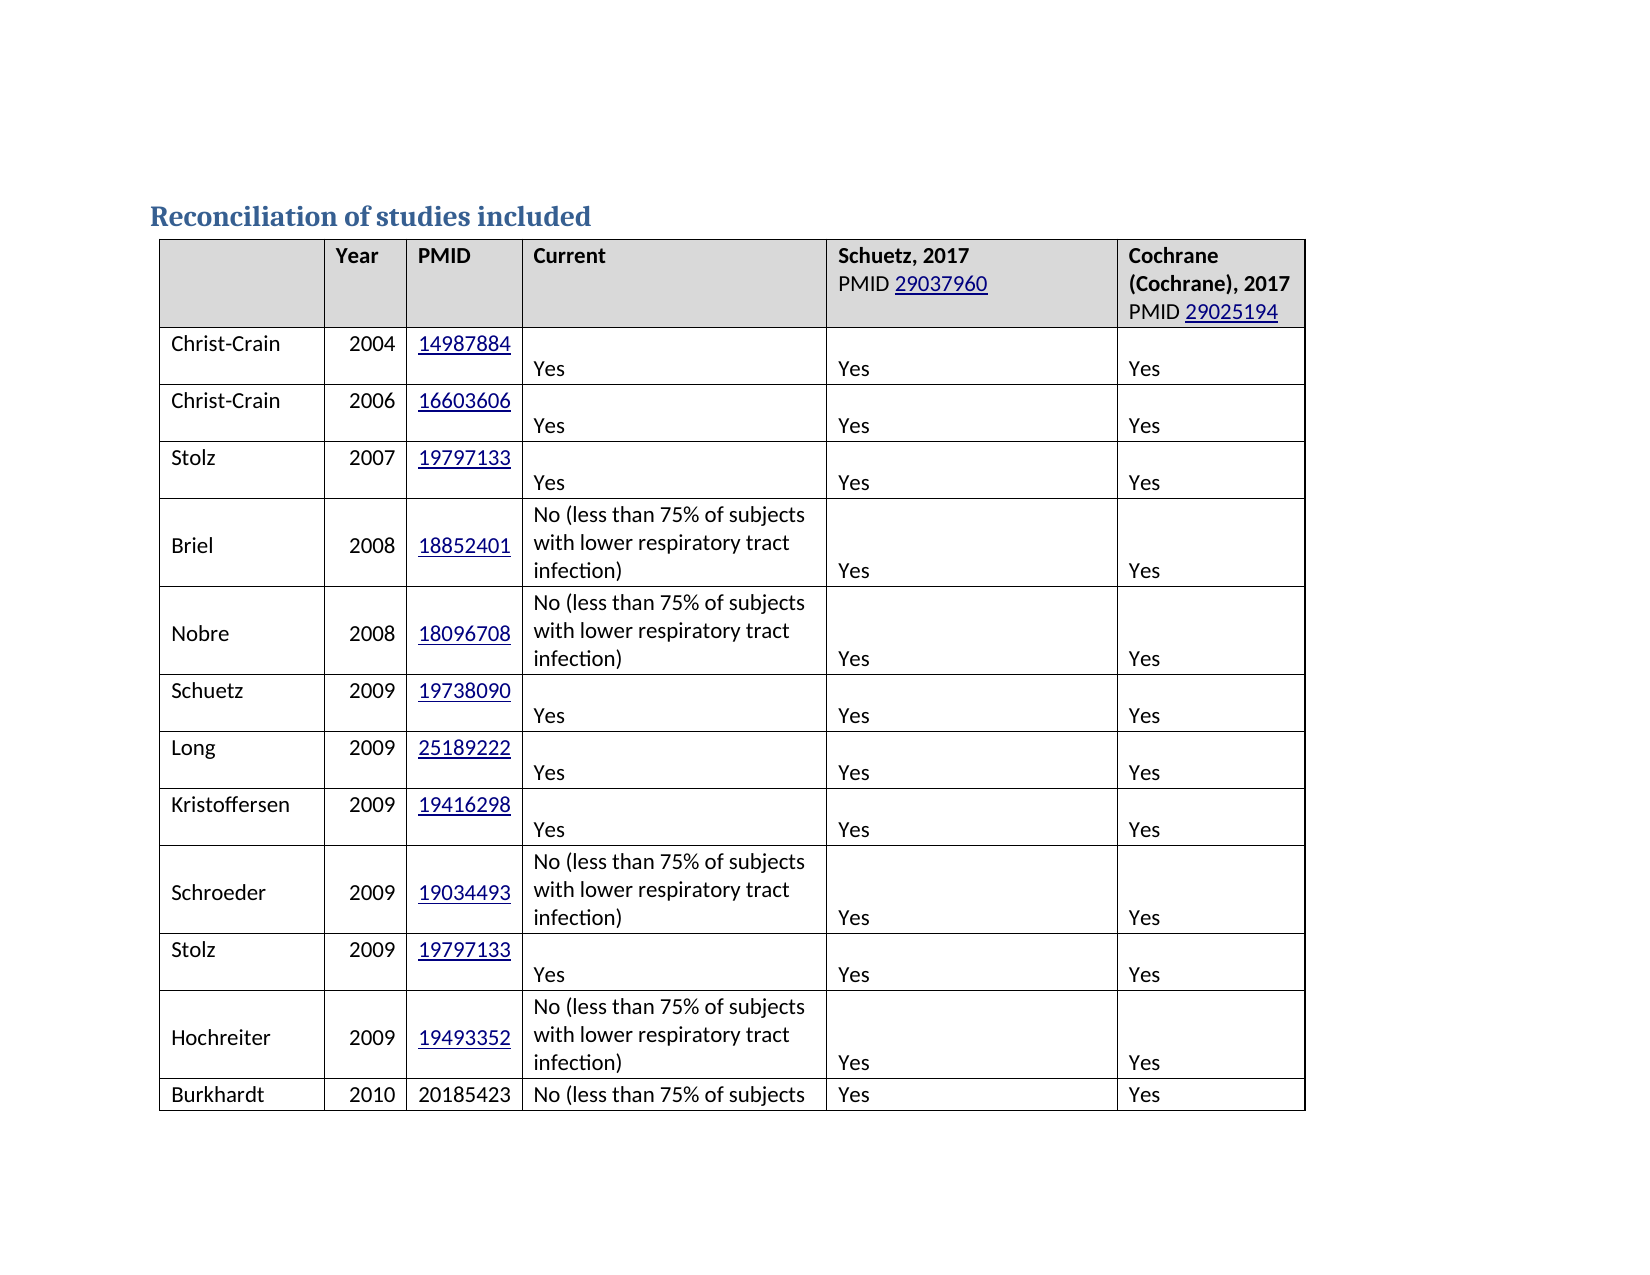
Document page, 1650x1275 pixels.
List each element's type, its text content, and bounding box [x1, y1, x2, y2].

table_header Current [523, 240, 826, 327]
table_cell 19416298 [407, 789, 522, 844]
table_cell Yes [827, 328, 1117, 384]
table_cell Nobre [160, 587, 324, 674]
table_header Cochrane (Cochrane), 2017 PMID 29025194 [1118, 240, 1304, 327]
table_cell Yes [523, 789, 826, 844]
table_header Year [325, 240, 406, 327]
table_header Schuetz, 2017 PMID 29037960 [827, 240, 1117, 327]
table_cell Yes [1118, 675, 1304, 731]
table_cell 14987884 [407, 328, 522, 384]
table_cell Yes [1118, 732, 1304, 788]
table_cell Yes [1118, 385, 1304, 441]
table_cell 2009 [325, 846, 406, 933]
table_cell Yes [1118, 499, 1304, 586]
table_cell Yes [827, 789, 1117, 844]
table_cell 19797133 [407, 934, 522, 989]
table_header PMID [407, 240, 522, 327]
table_cell 2007 [325, 442, 406, 497]
table_cell Yes [523, 675, 826, 731]
table_cell Yes [1118, 991, 1304, 1078]
table_cell Christ-Crain [160, 385, 324, 441]
table_cell Yes [1118, 1079, 1304, 1110]
table_cell Yes [523, 442, 826, 497]
table_cell No (less than 75% of subjects with lower respiratory tract infection) [523, 587, 826, 674]
table_cell 20185423 [407, 1079, 522, 1110]
table_cell 2008 [325, 499, 406, 586]
table_cell No (less than 75% of subjects [523, 1079, 826, 1110]
table_cell No (less than 75% of subjects with lower respiratory tract infection) [523, 499, 826, 586]
table_cell Long [160, 732, 324, 788]
table_cell Yes [827, 499, 1117, 586]
subtitle Reconciliation of studies included [150, 200, 1500, 233]
table_header [160, 240, 324, 327]
table_cell Stolz [160, 934, 324, 989]
table_cell 19034493 [407, 846, 522, 933]
table_cell Yes [827, 587, 1117, 674]
table_cell 19493352 [407, 991, 522, 1078]
table_cell 2004 [325, 328, 406, 384]
table_cell Kristoffersen [160, 789, 324, 844]
table_cell Yes [1118, 587, 1304, 674]
table_cell Yes [1118, 328, 1304, 384]
table_cell 2008 [325, 587, 406, 674]
table_cell 2009 [325, 732, 406, 788]
table_cell 19797133 [407, 442, 522, 497]
table_cell 25189222 [407, 732, 522, 788]
table_cell 2009 [325, 934, 406, 989]
table_cell 2009 [325, 991, 406, 1078]
table_cell 2009 [325, 675, 406, 731]
table_cell Yes [523, 732, 826, 788]
table_cell Yes [827, 732, 1117, 788]
table_cell Yes [1118, 442, 1304, 497]
table_cell No (less than 75% of subjects with lower respiratory tract infection) [523, 991, 826, 1078]
table_cell Hochreiter [160, 991, 324, 1078]
table_cell 2006 [325, 385, 406, 441]
table_cell Yes [523, 328, 826, 384]
table_cell Yes [827, 385, 1117, 441]
table_cell Yes [827, 442, 1117, 497]
table_cell Schroeder [160, 846, 324, 933]
table_cell 18096708 [407, 587, 522, 674]
table_cell Yes [1118, 846, 1304, 933]
table_cell Stolz [160, 442, 324, 497]
table_cell Yes [827, 846, 1117, 933]
table_cell 18852401 [407, 499, 522, 586]
table_cell Christ-Crain [160, 328, 324, 384]
table_cell No (less than 75% of subjects with lower respiratory tract infection) [523, 846, 826, 933]
table_cell Yes [827, 675, 1117, 731]
table_cell Yes [1118, 789, 1304, 844]
table_cell Yes [827, 934, 1117, 989]
table_cell 2009 [325, 789, 406, 844]
table_cell Yes [827, 1079, 1117, 1110]
table_cell 16603606 [407, 385, 522, 441]
table_cell Yes [1118, 934, 1304, 989]
table_cell Yes [827, 991, 1117, 1078]
table_cell 19738090 [407, 675, 522, 731]
table_cell Yes [523, 934, 826, 989]
table_cell Schuetz [160, 675, 324, 731]
table_cell 2010 [325, 1079, 406, 1110]
table_cell Burkhardt [160, 1079, 324, 1110]
table_cell Briel [160, 499, 324, 586]
table_cell Yes [523, 385, 826, 441]
